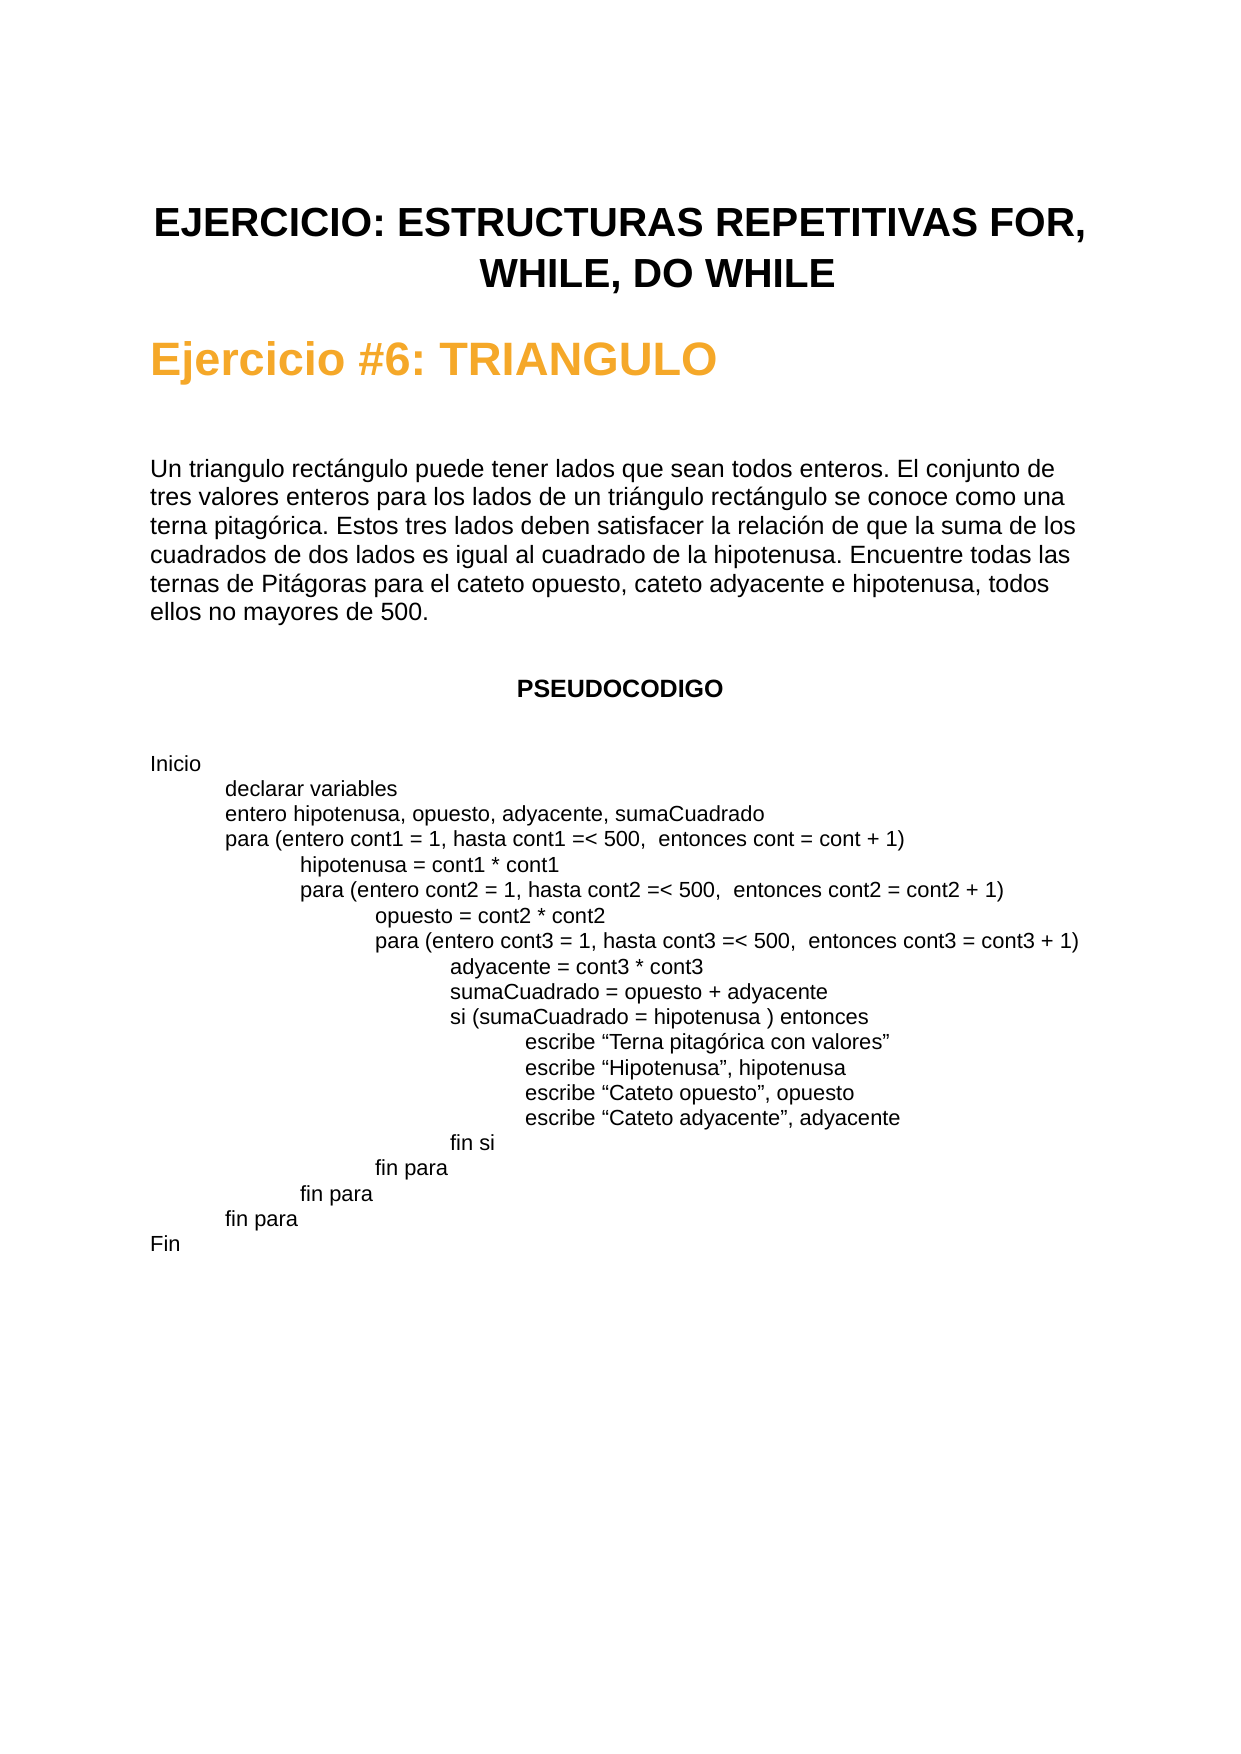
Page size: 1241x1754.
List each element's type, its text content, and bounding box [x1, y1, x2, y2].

text escribe “Terna pitagórica con valores” [150, 1029, 1090, 1054]
text escribe “Cateto opuesto”, opuesto [150, 1079, 1090, 1105]
text escribe “Hipotenusa”, hipotenusa [150, 1054, 1090, 1079]
text para (entero cont2 = 1, hasta cont2 =< 500, entonces cont2 = cont2 + 1) [150, 877, 1090, 902]
text entero hipotenusa, opuesto, adyacente, sumaCuadrado [150, 801, 1090, 826]
text si (sumaCuadrado = hipotenusa ) entonces [150, 1004, 1090, 1029]
text para (entero cont1 = 1, hasta cont1 =< 500, entonces cont = cont + 1) [150, 826, 1090, 852]
text opuesto = cont2 * cont2 [150, 902, 1090, 928]
text para (entero cont3 = 1, hasta cont3 =< 500, entonces cont3 = cont3 + 1) [150, 928, 1090, 953]
text escribe “Cateto adyacente”, adyacente [150, 1105, 1090, 1130]
text sumaCuadrado = opuesto + adyacente [150, 979, 1090, 1004]
text hipotenusa = cont1 * cont1 [150, 852, 1090, 877]
text Un triangulo rectángulo puede tener lados que sean todos enteros. El conjunto de tres valores enteros para los lados de un triángulo rectángulo se conoce como una terna pitagórica. Estos tres lados deben satisfacer la relación de que la suma de los cuadrados de dos lados es igual al cuadrado de la hipotenusa. Encuentre todas las ternas de Pitágoras para el cateto opuesto, cateto adyacente e hipotenusa, todos ellos no mayores de 500. [150, 454, 1090, 626]
subtitle Ejercicio #6: TRIANGULO [150, 332, 1090, 386]
text Inicio [150, 751, 1090, 776]
text fin si [150, 1130, 1090, 1155]
subtitle EJERCICIO: ESTRUCTURAS REPETITIVAS FOR, WHILE, DO WHILE [150, 198, 1090, 296]
text fin para [150, 1180, 1090, 1206]
text declarar variables [150, 776, 1090, 801]
text PSEUDOCODIGO [150, 674, 1090, 703]
text fin para [150, 1155, 1090, 1180]
text adyacente = cont3 * cont3 [150, 953, 1090, 979]
text fin para [150, 1206, 1090, 1231]
text Fin [150, 1231, 1090, 1256]
